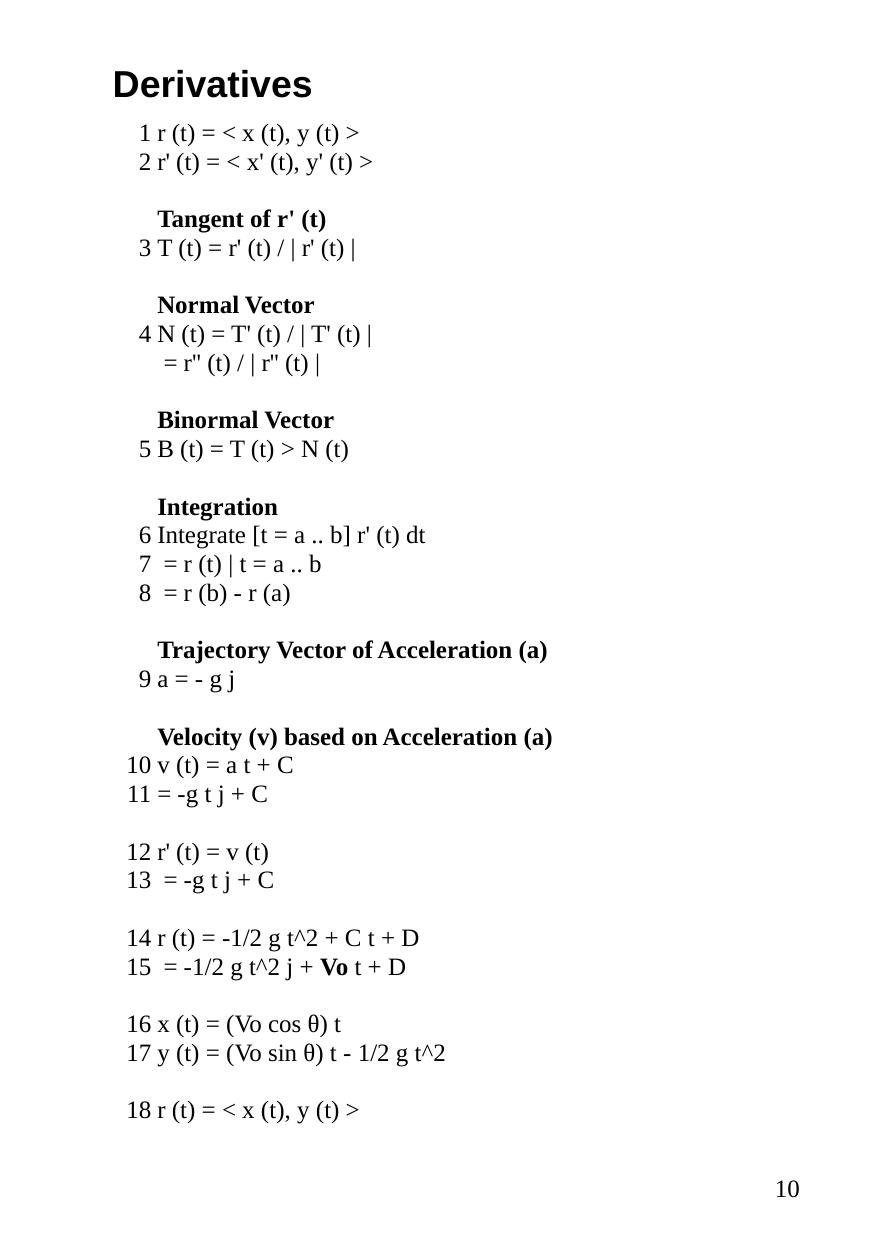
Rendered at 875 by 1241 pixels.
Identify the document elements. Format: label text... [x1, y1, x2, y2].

table_cell [154, 1067, 793, 1096]
table_cell 6 [109, 521, 154, 549]
table_cell [109, 693, 154, 722]
table_cell [154, 607, 793, 636]
table_cell [109, 894, 154, 923]
table_cell y (t) = (Vo sin θ) t - 1/2 g t^2 [154, 1038, 793, 1067]
table_cell [154, 377, 793, 406]
table_cell [109, 808, 154, 837]
table_cell Tangent of r' (t) [154, 204, 793, 233]
table_cell 16 [109, 1009, 154, 1038]
table_cell B (t) = T (t) > N (t) [154, 434, 793, 463]
table_cell [109, 348, 154, 377]
table_cell [154, 693, 793, 722]
table_cell [109, 204, 154, 233]
table_cell [109, 636, 154, 664]
table_cell 17 [109, 1038, 154, 1067]
table_cell 14 [109, 923, 154, 952]
table_cell Binormal Vector [154, 406, 793, 434]
table_cell 15 [109, 952, 154, 981]
table_cell [154, 262, 793, 291]
table_cell 8 [109, 578, 154, 607]
table_cell v (t) = a t + C [154, 751, 793, 779]
table_cell = r (t) | t = a .. b [154, 549, 793, 578]
table_cell [109, 406, 154, 434]
table_cell [109, 1067, 154, 1096]
table_cell = r (b) - r (a) [154, 578, 793, 607]
table_cell = -1/2 g t^2 j + Vo t + D [154, 952, 793, 981]
table_cell [109, 607, 154, 636]
table_cell 3 [109, 233, 154, 262]
table_cell 7 [109, 549, 154, 578]
table_cell 18 [109, 1096, 154, 1124]
table_cell [109, 722, 154, 751]
table_cell r (t) = < x (t), y (t) > [154, 1096, 793, 1124]
table_cell 10 [109, 751, 154, 779]
subtitle Derivatives [112, 62, 799, 106]
table_cell [109, 377, 154, 406]
table_header r (t) = < x (t), y (t) > [154, 118, 793, 147]
table_cell 13 [109, 866, 154, 894]
table_cell Trajectory Vector of Acceleration (a) [154, 636, 793, 664]
table_cell Integration [154, 492, 793, 521]
table_cell Integrate [t = a .. b] r' (t) dt [154, 521, 793, 549]
table_cell r' (t) = v (t) [154, 837, 793, 866]
table_cell [109, 176, 154, 204]
table_cell T (t) = r' (t) / | r' (t) | [154, 233, 793, 262]
table_cell a = - g j [154, 664, 793, 693]
table_header 1 [109, 118, 154, 147]
table_cell N (t) = T' (t) / | T' (t) | [154, 319, 793, 348]
table_cell 2 [109, 147, 154, 176]
table_cell x (t) = (Vo cos θ) t [154, 1009, 793, 1038]
table_cell [109, 262, 154, 291]
table_cell Velocity (v) based on Acceleration (a) [154, 722, 793, 751]
table_cell = -g t j + C [154, 779, 793, 808]
table_cell [109, 981, 154, 1009]
table_cell 9 [109, 664, 154, 693]
table_cell [154, 176, 793, 204]
table_cell [109, 291, 154, 319]
table_cell 11 [109, 779, 154, 808]
table_cell [154, 808, 793, 837]
table_cell [154, 981, 793, 1009]
table_cell [109, 492, 154, 521]
table_cell 5 [109, 434, 154, 463]
table_cell [154, 894, 793, 923]
table_cell = r'' (t) / | r'' (t) | [154, 348, 793, 377]
table_cell 4 [109, 319, 154, 348]
table_cell [109, 463, 154, 492]
table_cell = -g t j + C [154, 866, 793, 894]
table_cell r (t) = -1/2 g t^2 + C t + D [154, 923, 793, 952]
table_cell [154, 463, 793, 492]
table_cell 12 [109, 837, 154, 866]
table_cell Normal Vector [154, 291, 793, 319]
table_cell r' (t) = < x' (t), y' (t) > [154, 147, 793, 176]
